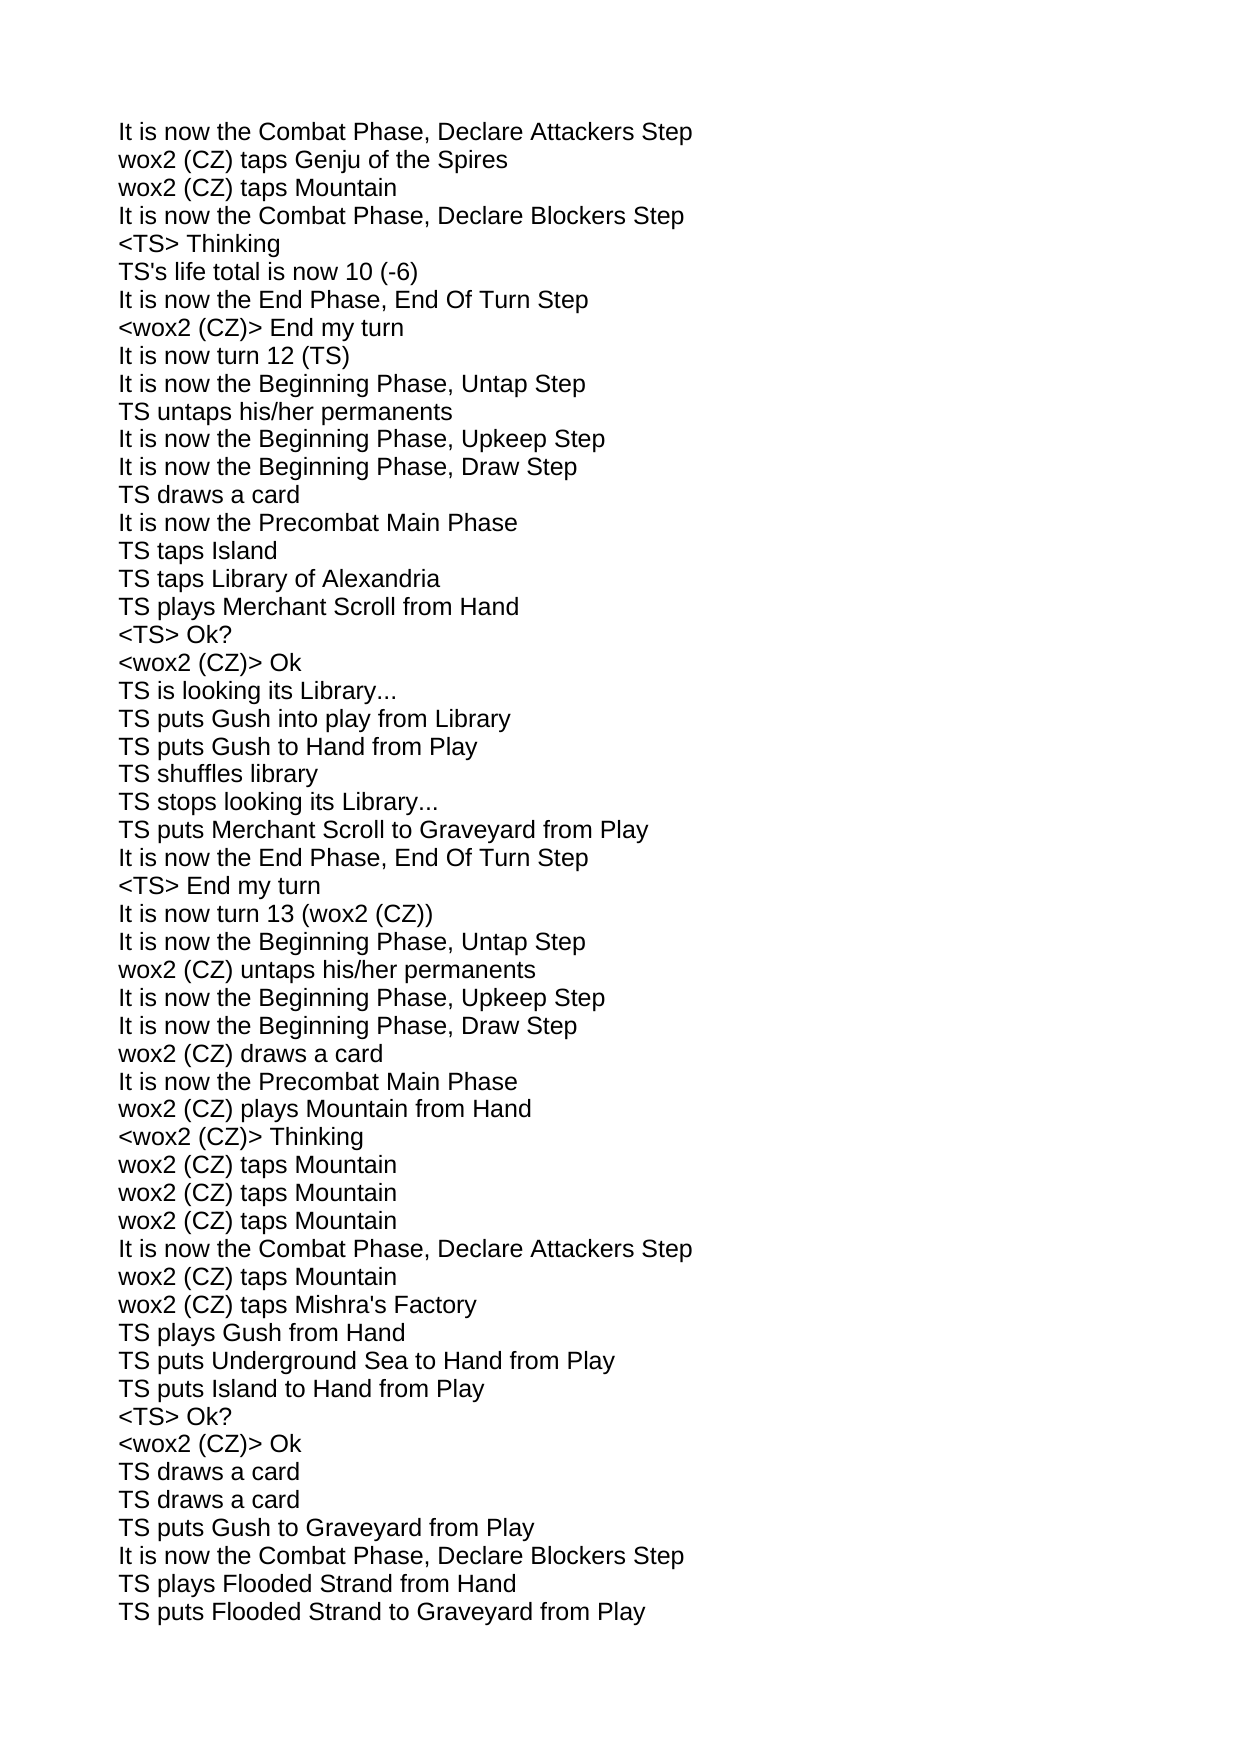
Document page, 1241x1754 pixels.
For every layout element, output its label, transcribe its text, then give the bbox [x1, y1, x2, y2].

text TS puts Underground Sea to Hand from Play [118, 1346, 1122, 1374]
text TS puts Gush to Graveyard from Play [118, 1514, 1122, 1542]
text TS taps Library of Alexandria [118, 565, 1122, 593]
text TS untaps his/her permanents [118, 397, 1122, 425]
text TS puts Merchant Scroll to Graveyard from Play [118, 816, 1122, 844]
text TS taps Island [118, 537, 1122, 565]
text TS puts Flooded Strand to Graveyard from Play [118, 1598, 1122, 1626]
text It is now the Combat Phase, Declare Blockers Step [118, 202, 1122, 230]
text TS plays Gush from Hand [118, 1318, 1122, 1346]
text It is now turn 13 (wox2 (CZ)) [118, 900, 1122, 928]
text It is now the Precombat Main Phase [118, 509, 1122, 537]
text TS draws a card [118, 1458, 1122, 1486]
text <wox2 (CZ)> Thinking [118, 1123, 1122, 1151]
text It is now the Combat Phase, Declare Blockers Step [118, 1542, 1122, 1570]
text wox2 (CZ) taps Genju of the Spires [118, 146, 1122, 174]
text wox2 (CZ) taps Mountain [118, 1207, 1122, 1235]
text It is now the Combat Phase, Declare Attackers Step [118, 118, 1122, 146]
text wox2 (CZ) taps Mountain [118, 174, 1122, 202]
text TS draws a card [118, 1486, 1122, 1514]
text TS shuffles library [118, 760, 1122, 788]
text <wox2 (CZ)> Ok [118, 648, 1122, 676]
text It is now turn 12 (TS) [118, 341, 1122, 369]
text It is now the Combat Phase, Declare Attackers Step [118, 1235, 1122, 1263]
text <TS> End my turn [118, 872, 1122, 900]
text <wox2 (CZ)> Ok [118, 1430, 1122, 1458]
text It is now the Beginning Phase, Draw Step [118, 453, 1122, 481]
text It is now the End Phase, End Of Turn Step [118, 844, 1122, 872]
text It is now the Beginning Phase, Untap Step [118, 928, 1122, 956]
text TS plays Merchant Scroll from Hand [118, 593, 1122, 621]
text <wox2 (CZ)> End my turn [118, 313, 1122, 341]
text <TS> Thinking [118, 230, 1122, 258]
text <TS> Ok? [118, 1402, 1122, 1430]
text wox2 (CZ) taps Mountain [118, 1179, 1122, 1207]
text TS is looking its Library... [118, 676, 1122, 704]
text wox2 (CZ) taps Mountain [118, 1151, 1122, 1179]
text It is now the Beginning Phase, Upkeep Step [118, 425, 1122, 453]
text TS plays Flooded Strand from Hand [118, 1570, 1122, 1598]
text It is now the Beginning Phase, Upkeep Step [118, 983, 1122, 1011]
text wox2 (CZ) taps Mountain [118, 1263, 1122, 1291]
text It is now the Precombat Main Phase [118, 1067, 1122, 1095]
text TS puts Island to Hand from Play [118, 1374, 1122, 1402]
text TS puts Gush into play from Library [118, 704, 1122, 732]
text It is now the Beginning Phase, Untap Step [118, 369, 1122, 397]
text It is now the Beginning Phase, Draw Step [118, 1011, 1122, 1039]
text wox2 (CZ) plays Mountain from Hand [118, 1095, 1122, 1123]
text TS stops looking its Library... [118, 788, 1122, 816]
text wox2 (CZ) draws a card [118, 1039, 1122, 1067]
text <TS> Ok? [118, 621, 1122, 648]
text It is now the End Phase, End Of Turn Step [118, 286, 1122, 313]
text TS draws a card [118, 481, 1122, 509]
text wox2 (CZ) untaps his/her permanents [118, 956, 1122, 983]
text TS puts Gush to Hand from Play [118, 732, 1122, 760]
text TS's life total is now 10 (-6) [118, 258, 1122, 286]
text wox2 (CZ) taps Mishra's Factory [118, 1291, 1122, 1318]
